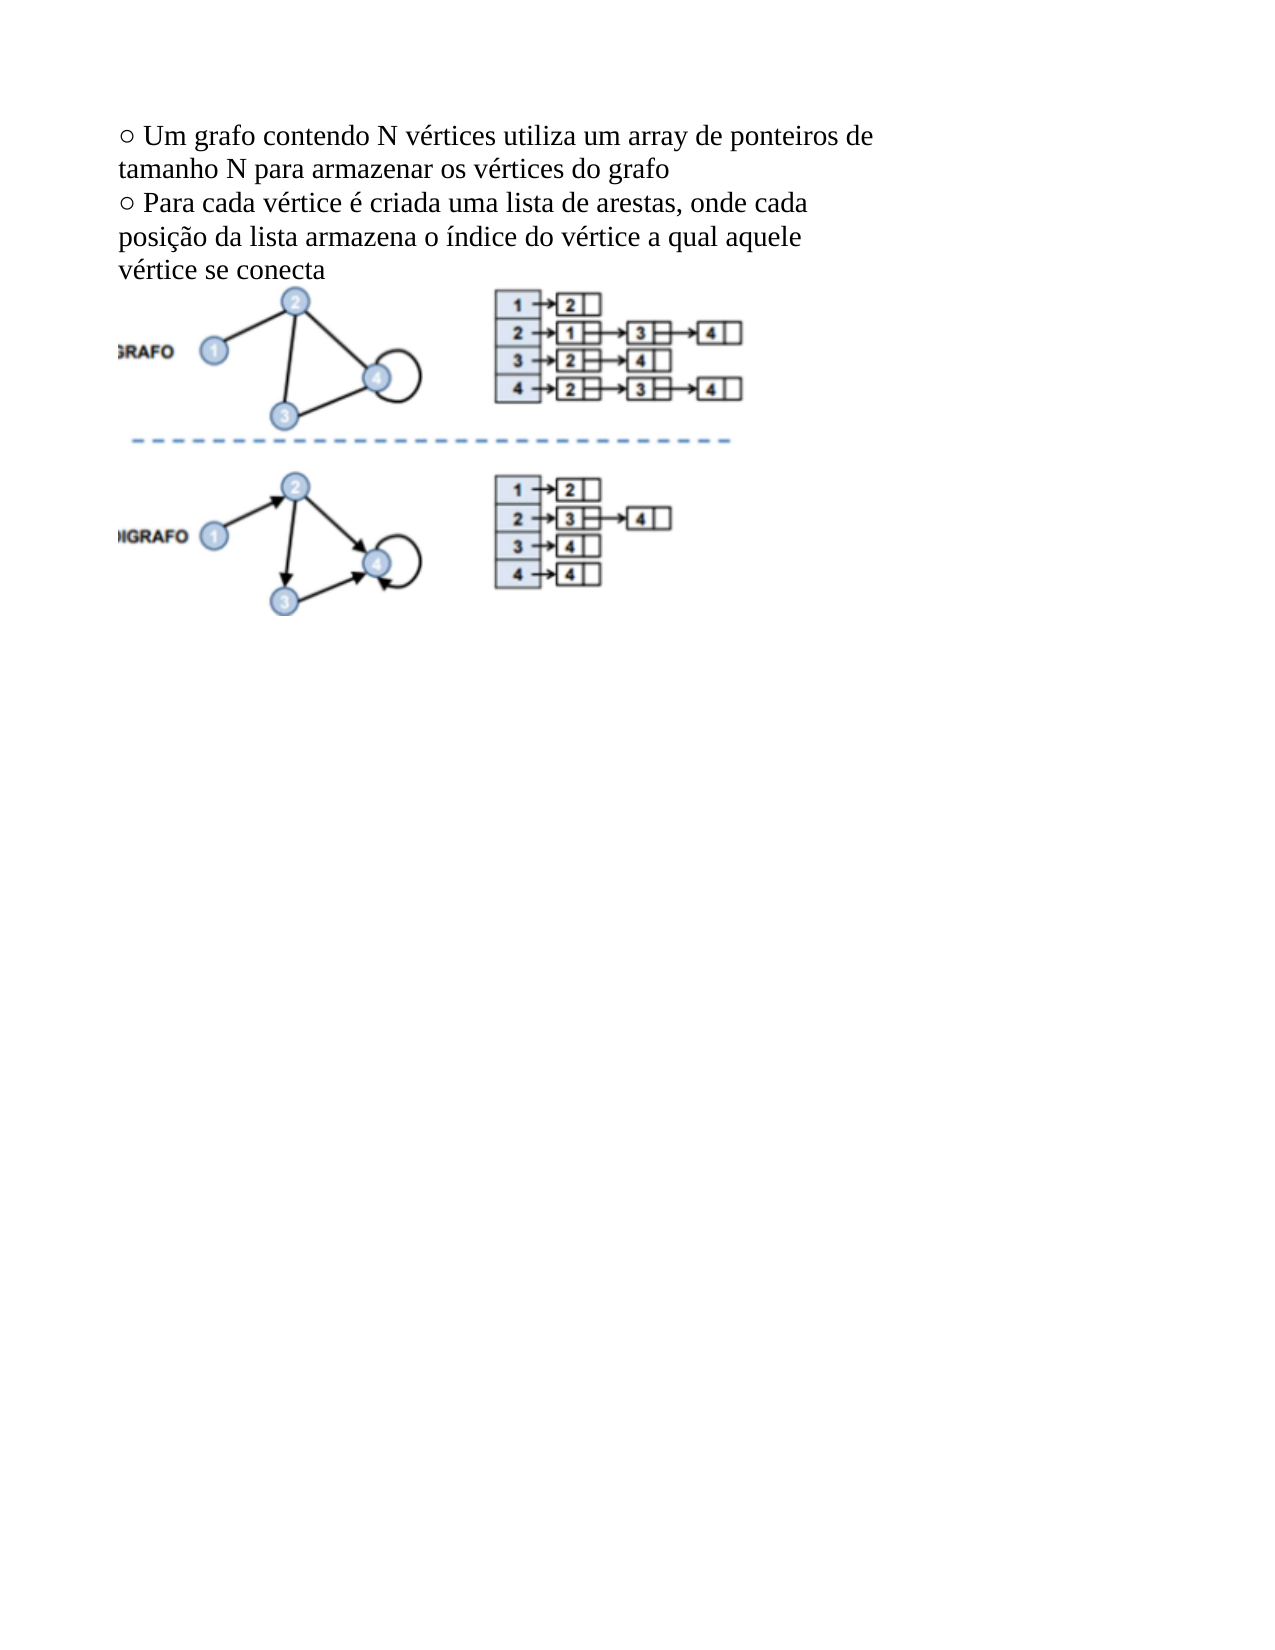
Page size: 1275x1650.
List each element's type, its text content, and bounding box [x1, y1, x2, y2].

picture [118, 285, 750, 616]
text posição da lista armazena o índice do vértice a qual aquele [118, 219, 1157, 252]
text tamanho N para armazenar os vértices do grafo [118, 152, 1157, 185]
text vértice se conecta [118, 252, 1157, 286]
text ○ Um grafo contendo N vértices utiliza um array de ponteiros de [118, 118, 1157, 152]
text ○ Para cada vértice é criada uma lista de arestas, onde cada [118, 185, 1157, 219]
